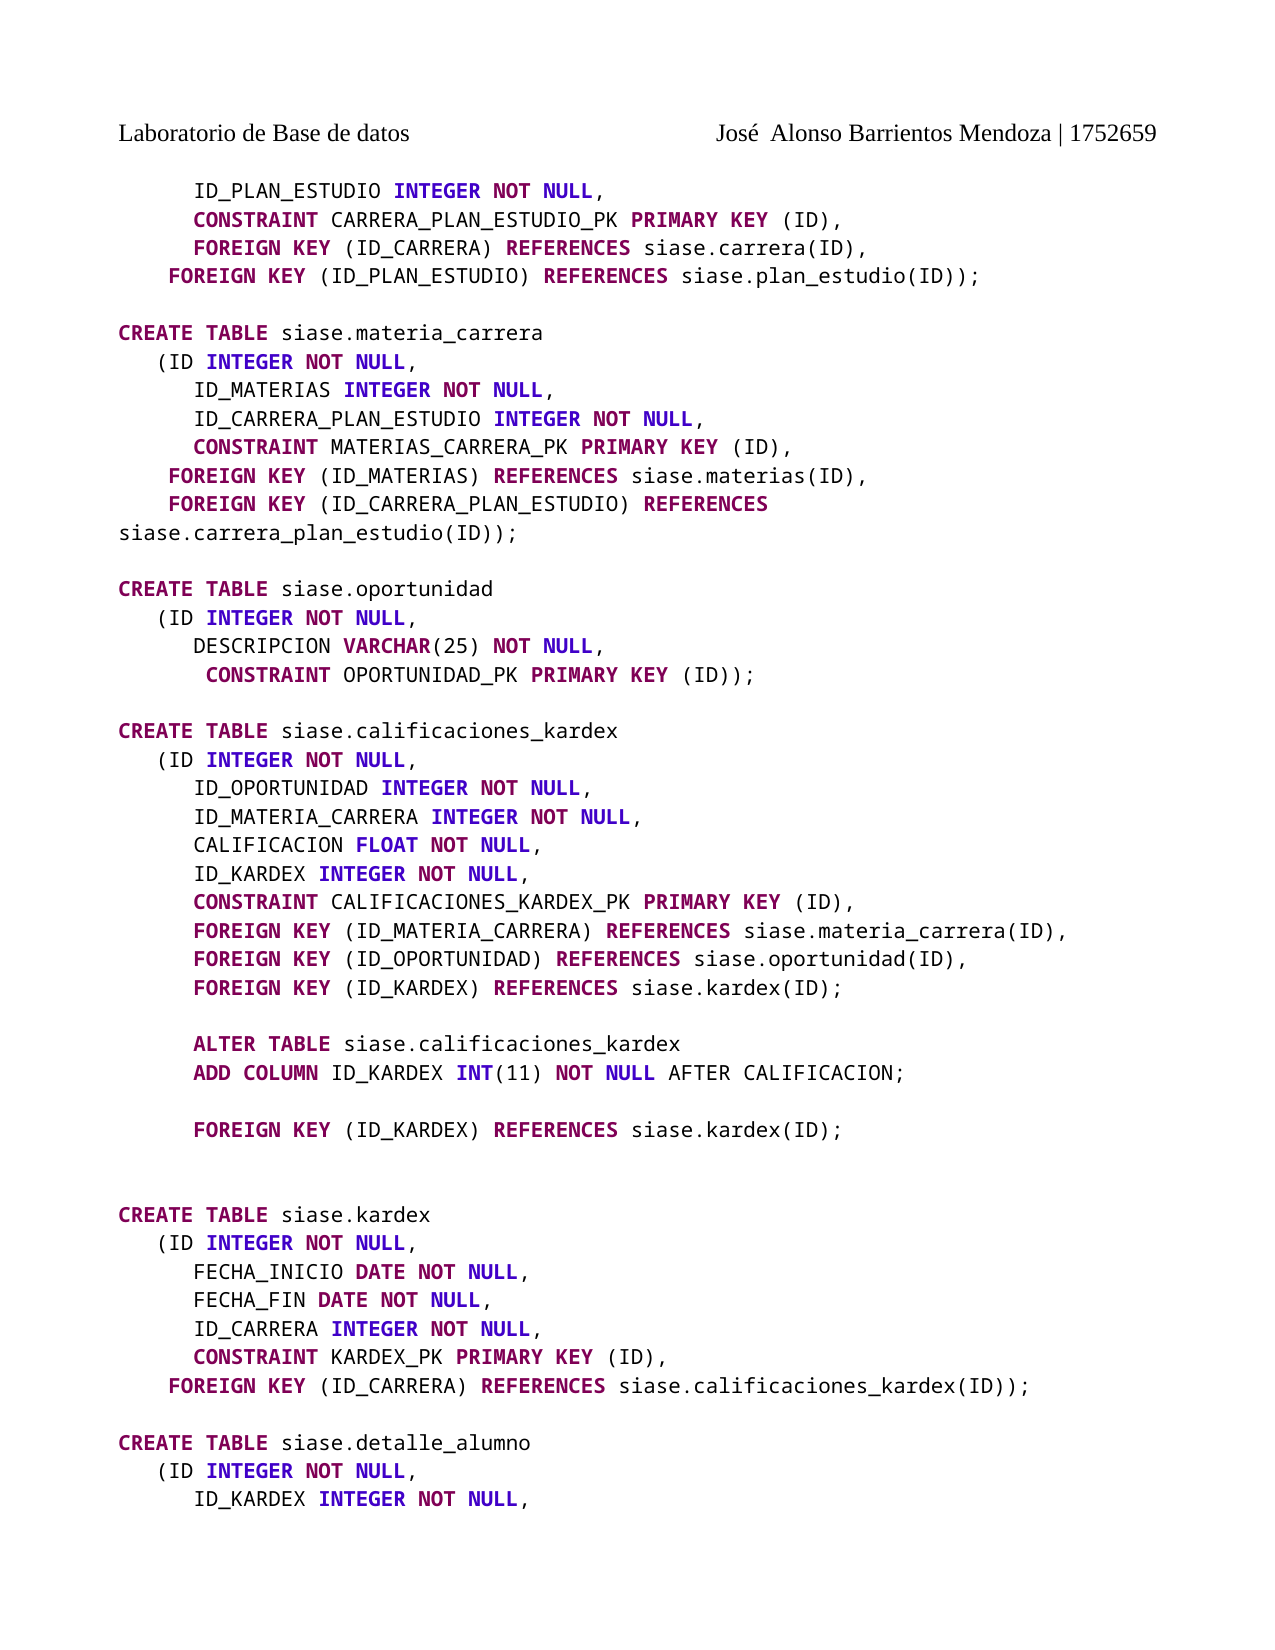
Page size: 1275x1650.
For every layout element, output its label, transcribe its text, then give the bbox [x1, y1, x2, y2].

text ADD COLUMN ID_KARDEX INT(11) NOT NULL AFTER CALIFICACION; [118, 1058, 1157, 1086]
text FOREIGN KEY (ID_KARDEX) REFERENCES siase.kardex(ID); [118, 973, 1157, 1001]
text ID_KARDEX INTEGER NOT NULL, [118, 859, 1157, 887]
text FOREIGN KEY (ID_MATERIAS) REFERENCES siase.materias(ID), [118, 461, 1157, 489]
text CREATE TABLE siase.detalle_alumno [118, 1428, 1157, 1456]
text CONSTRAINT CALIFICACIONES_KARDEX_PK PRIMARY KEY (ID), [118, 887, 1157, 916]
text ID_CARRERA INTEGER NOT NULL, [118, 1314, 1157, 1342]
text FOREIGN KEY (ID_CARRERA) REFERENCES siase.calificaciones_kardex(ID)); [118, 1371, 1157, 1399]
text (ID INTEGER NOT NULL, [118, 347, 1157, 375]
text FECHA_FIN DATE NOT NULL, [118, 1285, 1157, 1314]
text FOREIGN KEY (ID_PLAN_ESTUDIO) REFERENCES siase.plan_estudio(ID)); [118, 262, 1157, 290]
text CALIFICACION FLOAT NOT NULL, [118, 830, 1157, 859]
text FOREIGN KEY (ID_OPORTUNIDAD) REFERENCES siase.oportunidad(ID), [118, 944, 1157, 973]
text ID_CARRERA_PLAN_ESTUDIO INTEGER NOT NULL, [118, 404, 1157, 432]
text CONSTRAINT MATERIAS_CARRERA_PK PRIMARY KEY (ID), [118, 432, 1157, 461]
text CREATE TABLE siase.oportunidad [118, 574, 1157, 603]
text (ID INTEGER NOT NULL, [118, 603, 1157, 631]
text CONSTRAINT OPORTUNIDAD_PK PRIMARY KEY (ID)); [118, 660, 1157, 688]
text FOREIGN KEY (ID_CARRERA_PLAN_ESTUDIO) REFERENCES siase.carrera_plan_estudio(ID)); [118, 489, 1157, 546]
text (ID INTEGER NOT NULL, [118, 745, 1157, 773]
text (ID INTEGER NOT NULL, [118, 1228, 1157, 1257]
text CONSTRAINT CARRERA_PLAN_ESTUDIO_PK PRIMARY KEY (ID), [118, 205, 1157, 233]
text CREATE TABLE siase.calificaciones_kardex [118, 717, 1157, 745]
text FOREIGN KEY (ID_CARRERA) REFERENCES siase.carrera(ID), [118, 233, 1157, 262]
text FECHA_INICIO DATE NOT NULL, [118, 1257, 1157, 1285]
text FOREIGN KEY (ID_MATERIA_CARRERA) REFERENCES siase.materia_carrera(ID), [118, 916, 1157, 944]
text (ID INTEGER NOT NULL, [118, 1456, 1157, 1484]
text ID_KARDEX INTEGER NOT NULL, [118, 1484, 1157, 1513]
text CONSTRAINT KARDEX_PK PRIMARY KEY (ID), [118, 1342, 1157, 1371]
text ID_MATERIA_CARRERA INTEGER NOT NULL, [118, 802, 1157, 830]
text ID_OPORTUNIDAD INTEGER NOT NULL, [118, 773, 1157, 802]
text CREATE TABLE siase.kardex [118, 1200, 1157, 1228]
text CREATE TABLE siase.materia_carrera [118, 318, 1157, 347]
text DESCRIPCION VARCHAR(25) NOT NULL, [118, 631, 1157, 660]
text ID_PLAN_ESTUDIO INTEGER NOT NULL, [118, 176, 1157, 205]
text ALTER TABLE siase.calificaciones_kardex [118, 1029, 1157, 1058]
text ID_MATERIAS INTEGER NOT NULL, [118, 375, 1157, 404]
text FOREIGN KEY (ID_KARDEX) REFERENCES siase.kardex(ID); [118, 1115, 1157, 1143]
